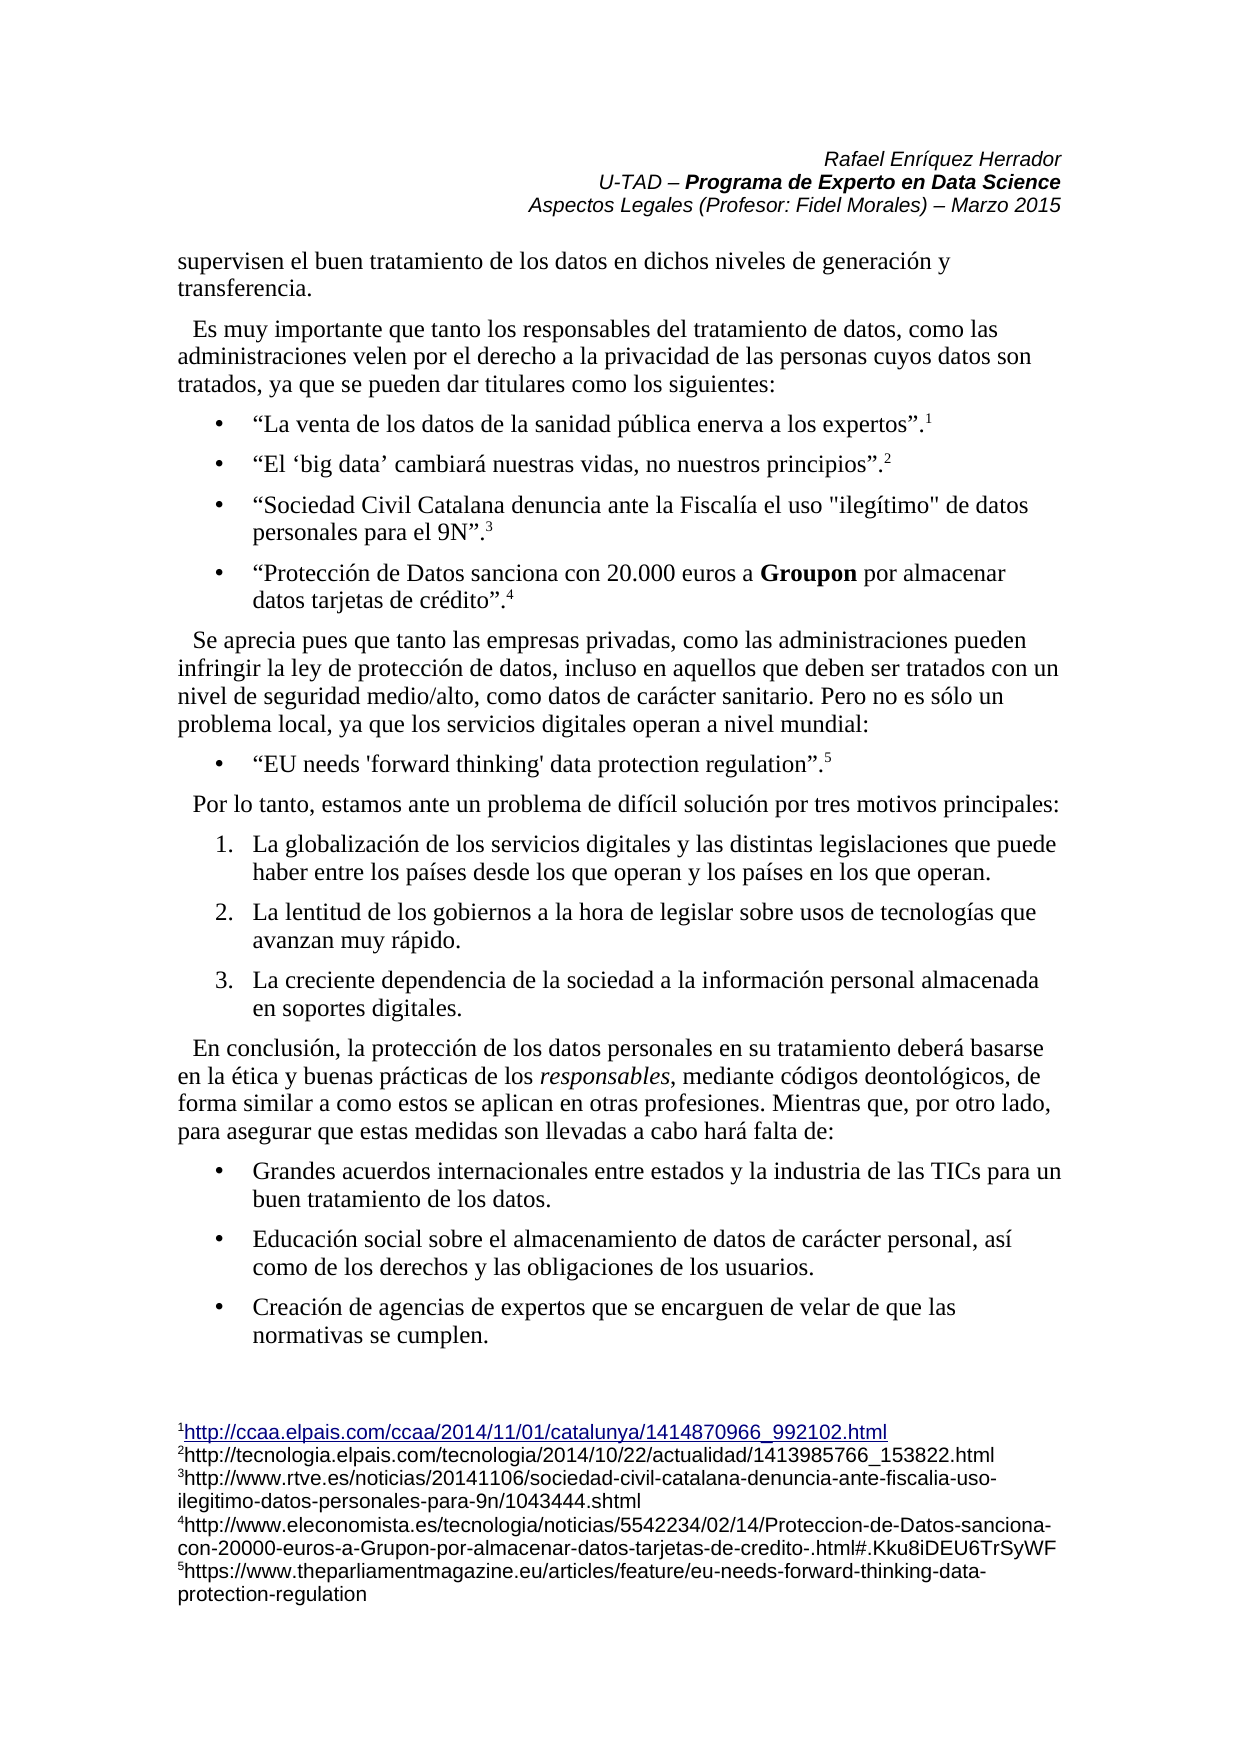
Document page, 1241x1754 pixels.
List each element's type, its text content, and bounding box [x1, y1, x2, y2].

list La globalización de los servicios digitales y las distintas legislaciones que puede haber entre los países desde los que operan y los países en los que operan. [215, 830, 1063, 886]
list “Protección de Datos sanciona con 20.000 euros a Groupon por almacenar datos tarjetas de crédito”. [215, 559, 1063, 614]
list http://tecnologia.elpais.com/tecnologia/2014/10/22/actualidad/1413985766_153822.html [177, 1444, 1063, 1467]
text Se aprecia pues que tanto las empresas privadas, como las administraciones pueden infringir la ley de protección de datos, incluso en aquellos que deben ser tratados con un nivel de seguridad medio/alto, como datos de carácter sanitario. Pero no es sólo un problema local, ya que los servicios digitales operan a nivel mundial: [177, 627, 1063, 737]
list http://www.eleconomista.es/tecnologia/noticias/5542234/02/14/Proteccion-de-Datos-sanciona-con-20000-euros-a-Grupon-por-almacenar-datos-tarjetas-de-credito-.html#.Kku8iDEU6TrSyWF [177, 1513, 1063, 1560]
list https://www.theparliamentmagazine.eu/articles/feature/eu-needs-forward-thinking-data-protection-regulation [177, 1560, 1063, 1606]
list “La venta de los datos de la sanidad pública enerva a los expertos”. [215, 410, 1063, 438]
list Creación de agencias de expertos que se encarguen de velar de que las normativas se cumplen. [215, 1293, 1063, 1349]
list Grandes acuerdos internacionales entre estados y la industria de las TICs para un buen tratamiento de los datos. [215, 1157, 1063, 1213]
text Es muy importante que tanto los responsables del tratamiento de datos, como las administraciones velen por el derecho a la privacidad de las personas cuyos datos son tratados, ya que se pueden dar titulares como los siguientes: [177, 315, 1063, 398]
list “EU needs 'forward thinking' data protection regulation”. [215, 750, 1063, 778]
text Por lo tanto, estamos ante un problema de difícil solución por tres motivos principales: [177, 790, 1063, 818]
list “El ‘big data’ cambiará nuestras vidas, no nuestros principios”. [215, 451, 1063, 478]
list La creciente dependencia de la sociedad a la información personal almacenada en soportes digitales. [215, 966, 1063, 1022]
list La lentitud de los gobiernos a la hora de legislar sobre usos de tecnologías que avanzan muy rápido. [215, 898, 1063, 954]
list “Sociedad Civil Catalana denuncia ante la Fiscalía el uso "ilegítimo" de datos personales para el 9N”. [215, 491, 1063, 546]
text supervisen el buen tratamiento de los datos en dichos niveles de generación y transferencia. [177, 247, 1063, 302]
list Educación social sobre el almacenamiento de datos de carácter personal, así como de los derechos y las obligaciones de los usuarios. [215, 1225, 1063, 1281]
text En conclusión, la protección de los datos personales en su tratamiento deberá basarse en la ética y buenas prácticas de los responsables, mediante códigos deontológicos, de forma similar a como estos se aplican en otras profesiones. Mientras que, por otro lado, para asegurar que estas medidas son llevadas a cabo hará falta de: [177, 1034, 1063, 1145]
list http://ccaa.elpais.com/ccaa/2014/11/01/catalunya/1414870966_992102.html [177, 1420, 1063, 1444]
list http://www.rtve.es/noticias/20141106/sociedad-civil-catalana-denuncia-ante-fiscalia-uso-ilegitimo-datos-personales-para-9n/1043444.shtml [177, 1467, 1063, 1513]
